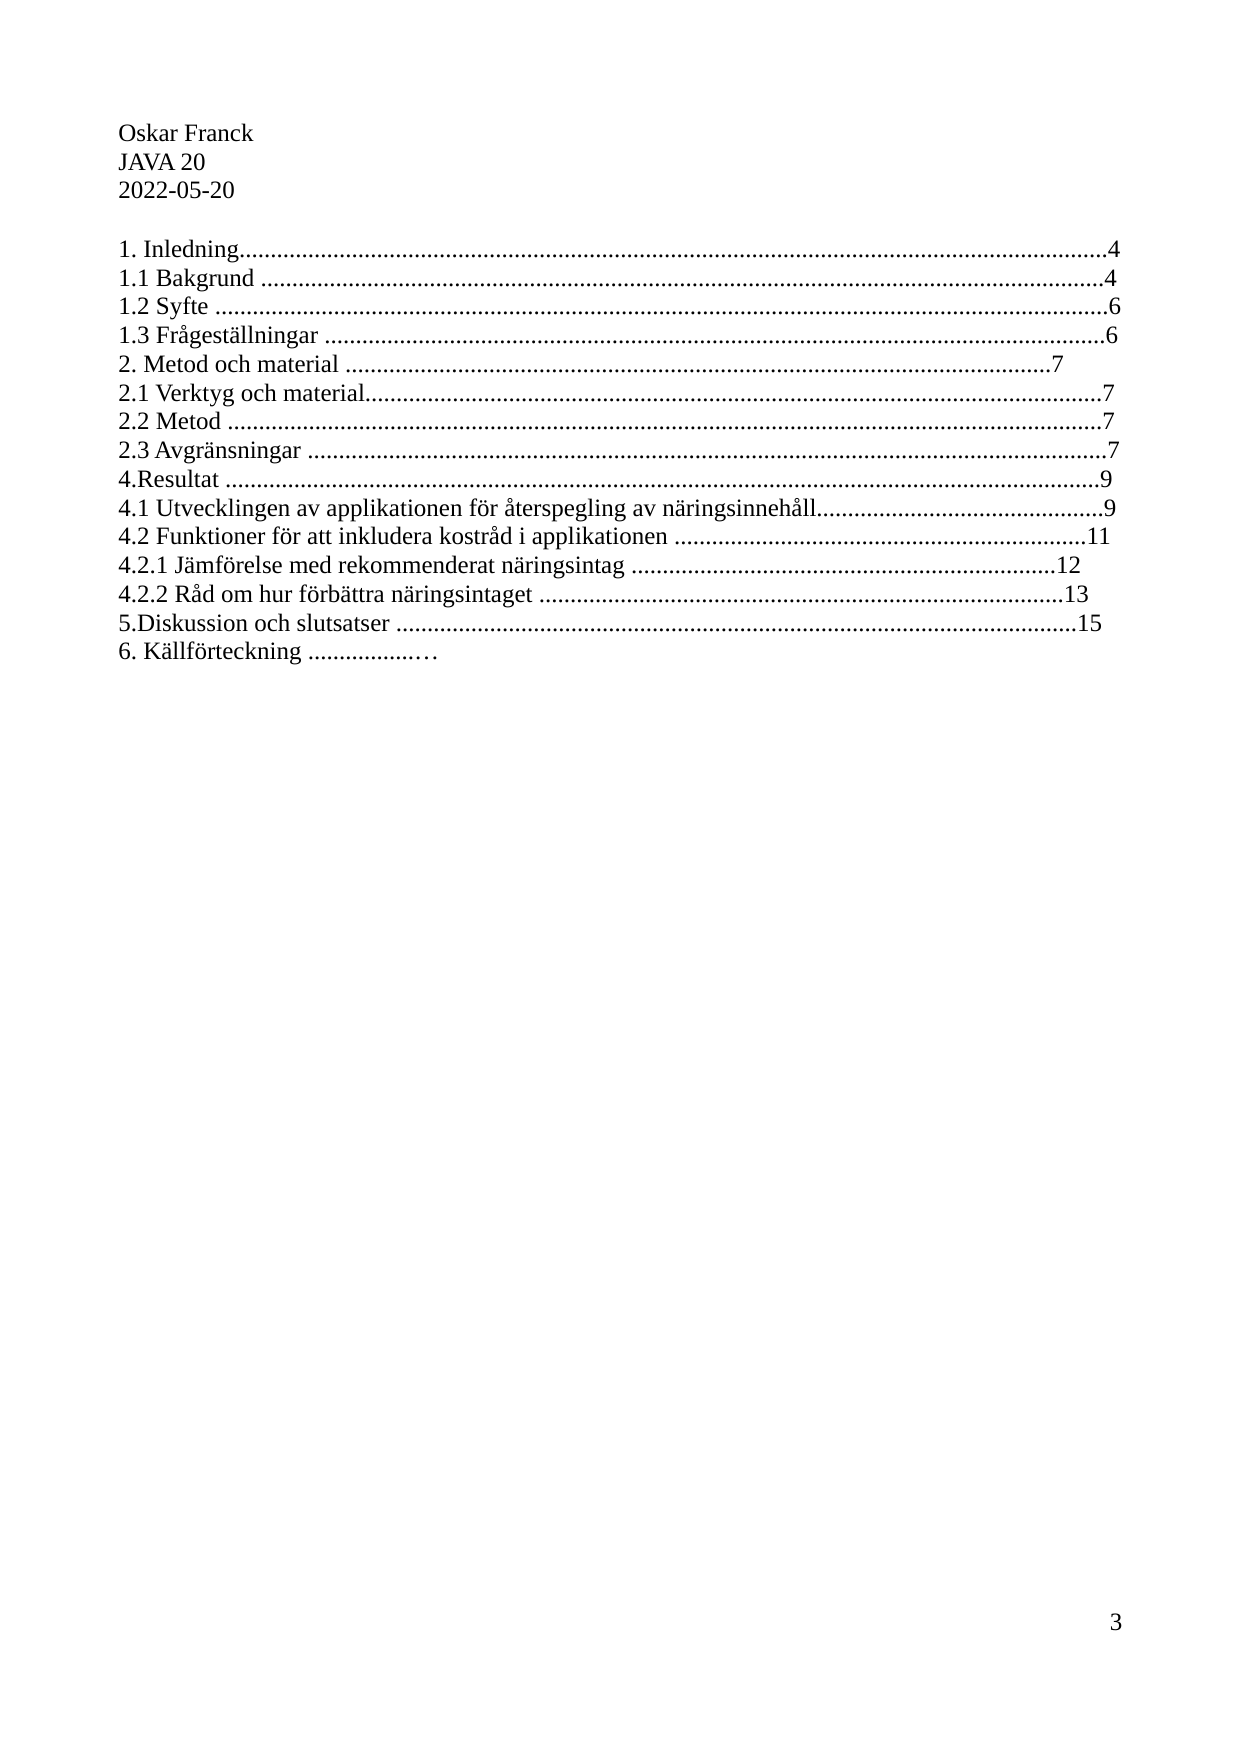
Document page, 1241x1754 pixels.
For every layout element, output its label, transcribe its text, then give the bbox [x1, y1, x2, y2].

text 2.3 Avgränsningar ................................................................................................................................7 [118, 435, 1122, 464]
text 4.1 Utvecklingen av applikationen för återspegling av näringsinnehåll..............................................9 [118, 493, 1122, 521]
text 1. Inledning...........................................................................................................................................4 [118, 234, 1122, 263]
text 1.1 Bakgrund .......................................................................................................................................4 [118, 263, 1122, 291]
text 1.2 Syfte ...............................................................................................................................................6 [118, 291, 1122, 320]
text 2.1 Verktyg och material......................................................................................................................7 [118, 378, 1122, 406]
text 2.2 Metod ............................................................................................................................................7 [118, 406, 1122, 435]
text 4.2 Funktioner för att inkludera kostråd i applikationen ..................................................................11 [118, 521, 1122, 550]
text 4.2.1 Jämförelse med rekommenderat näringsintag ....................................................................12 [118, 550, 1122, 579]
text 4.2.2 Råd om hur förbättra näringsintaget ....................................................................................13 [118, 579, 1122, 608]
text 2. Metod och material .................................................................................................................7 [118, 349, 1122, 378]
text 4.Resultat ............................................................................................................................................9 [118, 464, 1122, 493]
text 6. Källförteckning .................… [118, 636, 1122, 665]
text 5.Diskussion och slutsatser .............................................................................................................15 [118, 608, 1122, 636]
text 1.3 Frågeställningar .............................................................................................................................6 [118, 320, 1122, 349]
